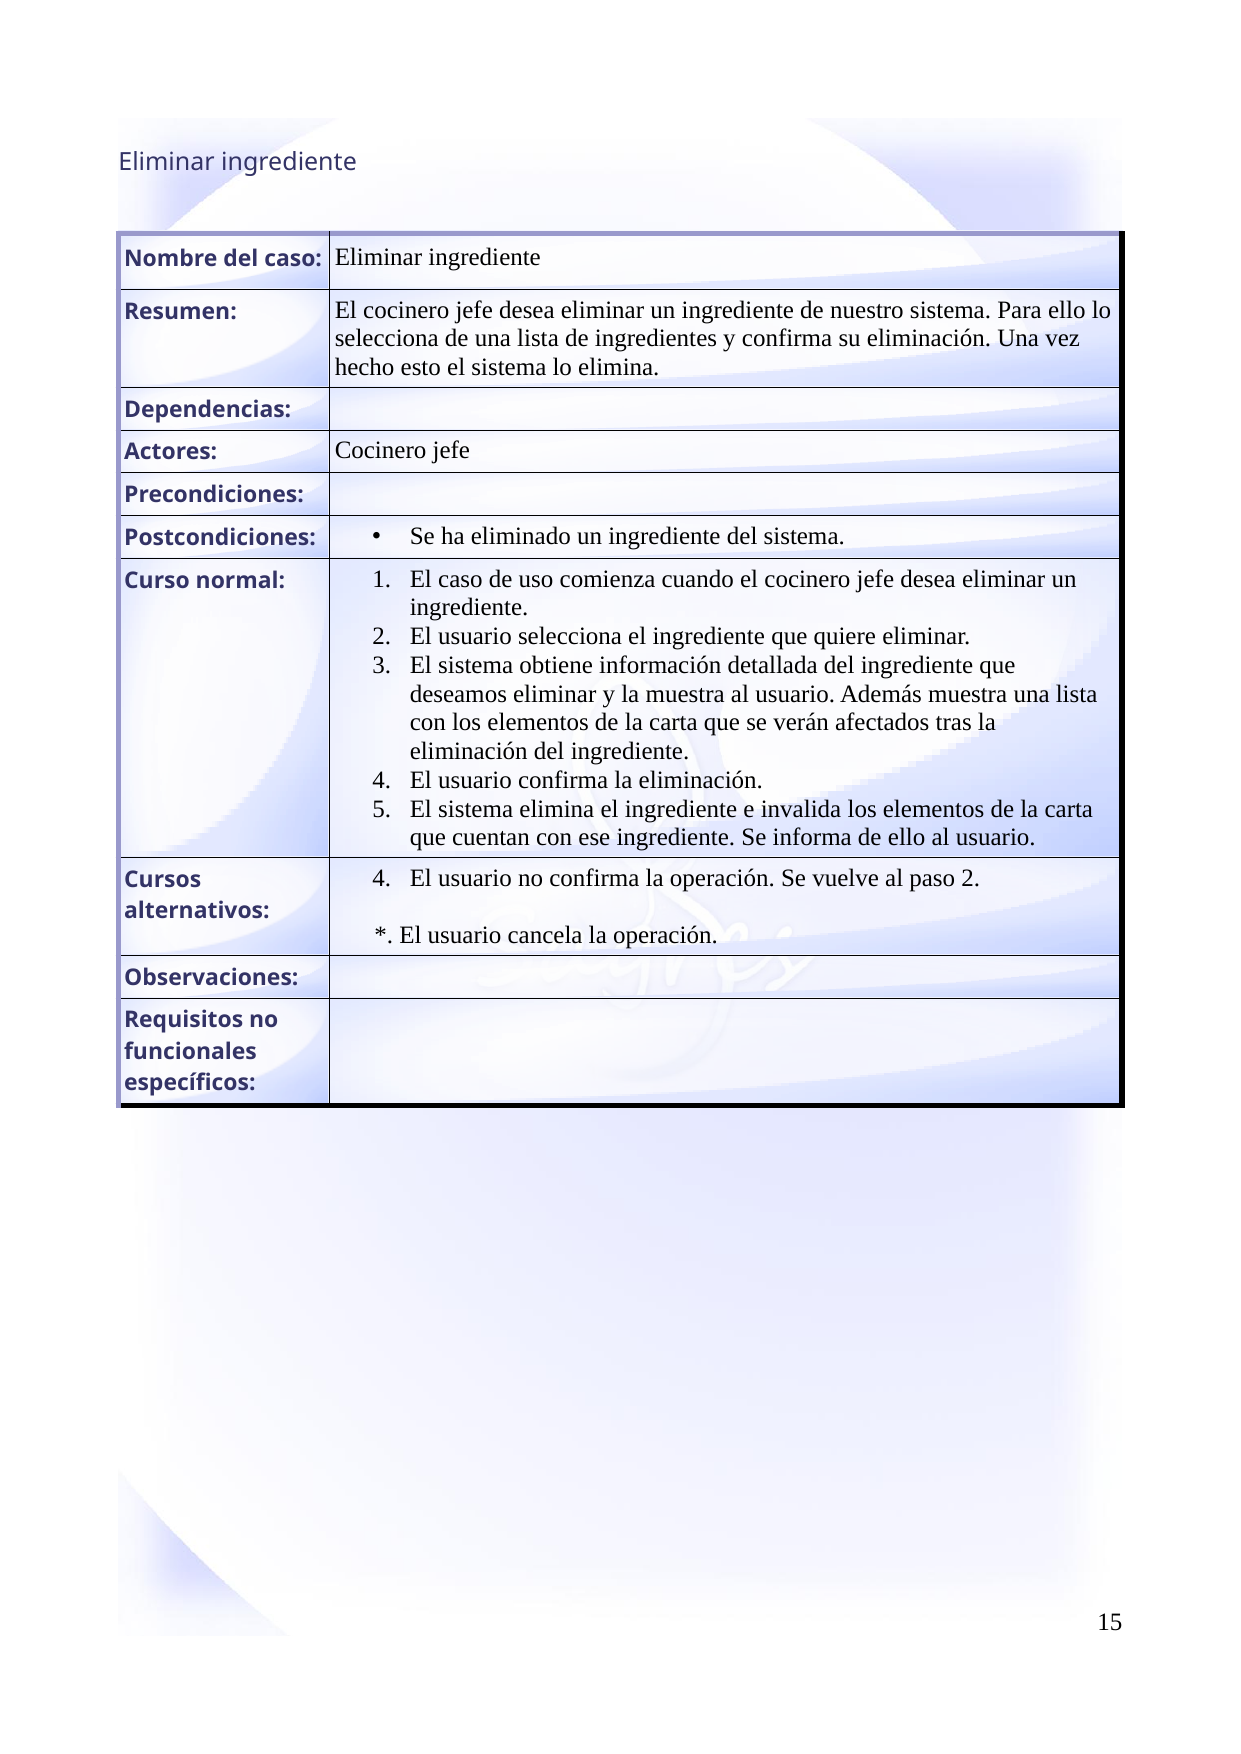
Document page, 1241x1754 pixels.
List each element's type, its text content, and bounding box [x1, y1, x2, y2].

table_cell Observaciones: [121, 956, 329, 998]
picture [118, 118, 1122, 143]
table_cell Curso normal: [121, 559, 329, 857]
table_cell El cocinero jefe desea eliminar un ingrediente de nuestro sistema. Para ello lo selecciona de una lista de ingredientes y confirma su eliminación. Una vez hecho esto el sistema lo elimina. [330, 290, 1119, 387]
table_cell [330, 473, 1119, 515]
table_cell El caso de uso comienza cuando el cocinero jefe desea eliminar un ingrediente. El usuario selecciona el ingrediente que quiere eliminar. El sistema obtiene información detallada del ingrediente que deseamos eliminar y la muestra al usuario. Además muestra una lista con los elementos de la carta que se verán afectados tras la eliminación del ingrediente. El usuario confirma la eliminación. El sistema elimina el ingrediente e invalida los elementos de la carta que cuentan con ese ingrediente. Se informa de ello al usuario. [330, 559, 1119, 857]
table_cell Cursos alternativos: [121, 858, 329, 955]
picture [118, 177, 1122, 231]
table_cell Precondiciones: [121, 473, 329, 515]
table_cell Cocinero jefe [330, 431, 1119, 472]
table_cell [330, 388, 1119, 429]
table_cell [330, 999, 1119, 1103]
table_cell [330, 956, 1119, 998]
table_header Nombre del caso: [121, 236, 329, 289]
subtitle Eliminar ingrediente [118, 143, 1122, 177]
table_cell Resumen: [121, 290, 329, 387]
table_cell Postcondiciones: [121, 516, 329, 558]
picture [118, 1108, 1122, 1636]
table_cell Requisitos no funcionales específicos: [121, 999, 329, 1103]
table_header Eliminar ingrediente [330, 236, 1119, 289]
table_cell Actores: [121, 431, 329, 472]
table_cell El usuario no confirma la operación. Se vuelve al paso 2. *. El usuario cancela la operación. [330, 858, 1119, 955]
table_cell Dependencias: [121, 388, 329, 429]
table_cell Se ha eliminado un ingrediente del sistema. [330, 516, 1119, 558]
